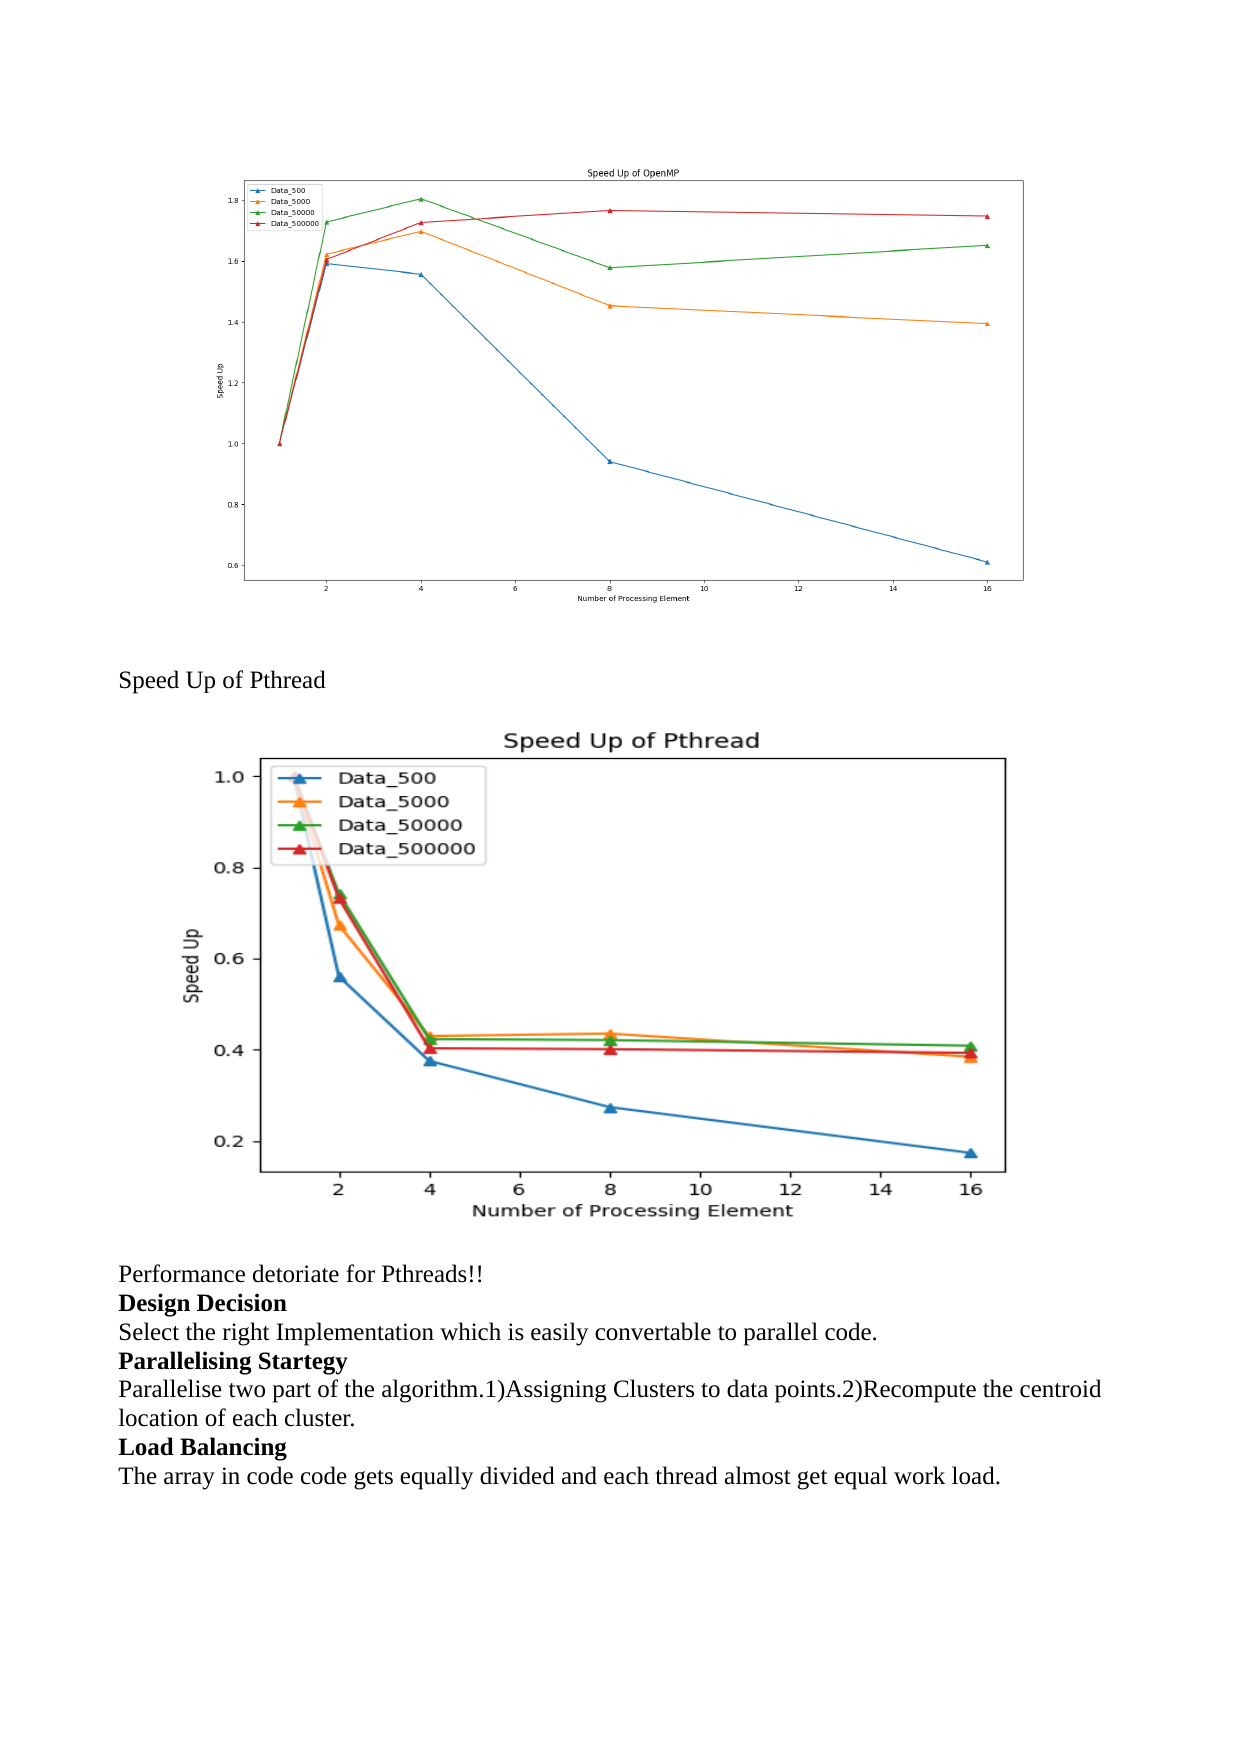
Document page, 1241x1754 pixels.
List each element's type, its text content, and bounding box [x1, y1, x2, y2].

picture [140, 693, 1100, 1231]
text Load Balancing [118, 1432, 1122, 1461]
text Design Decision [118, 1288, 1122, 1317]
text Performance detoriate for Pthreads!! [118, 1259, 1122, 1288]
text Speed Up of Pthread [118, 665, 1122, 694]
text The array in code code gets equally divided and each thread almost get equal work load. [118, 1461, 1122, 1489]
picture [118, 118, 1123, 637]
text Parallelise two part of the algorithm.1)Assigning Clusters to data points.2)Recompute the centroid location of each cluster. [118, 1374, 1122, 1432]
text Parallelising Startegy [118, 1346, 1122, 1374]
text Select the right Implementation which is easily convertable to parallel code. [118, 1317, 1122, 1346]
